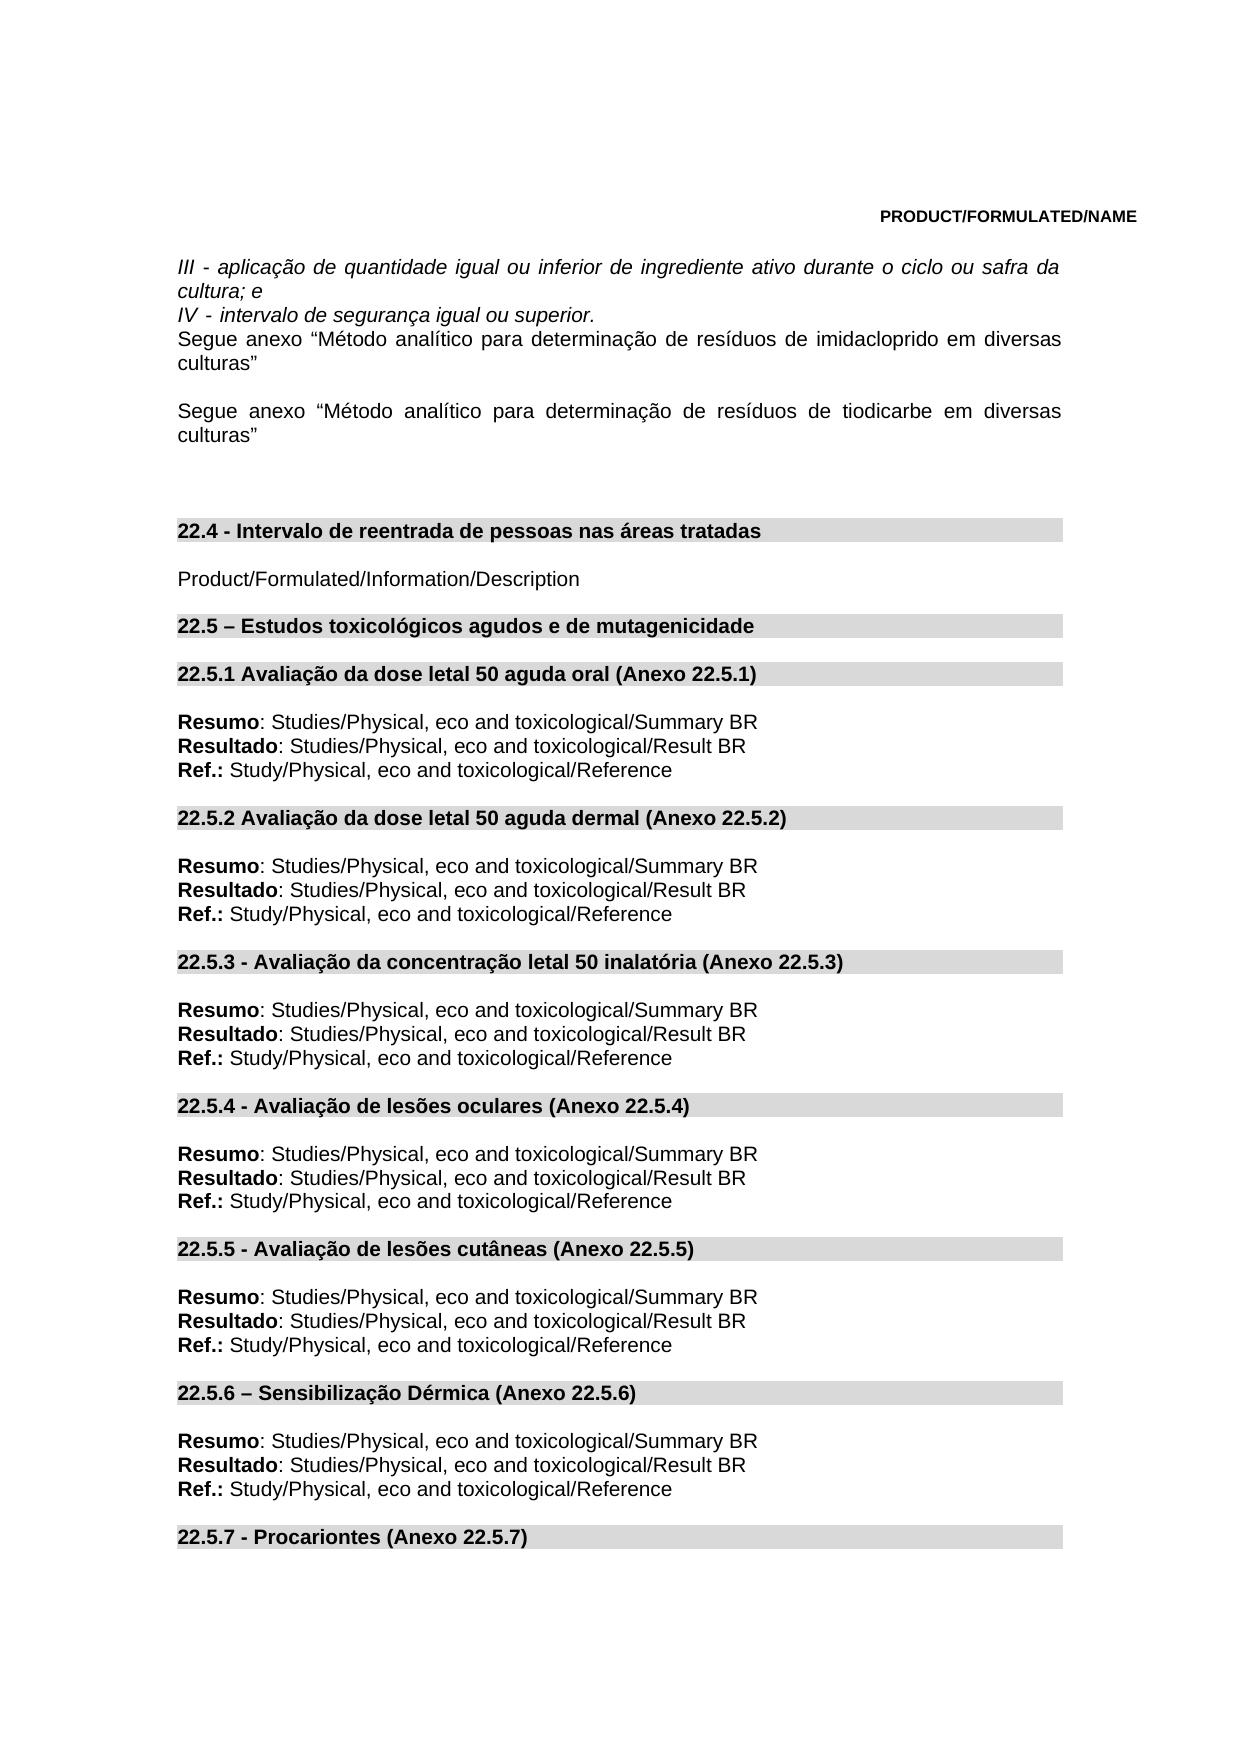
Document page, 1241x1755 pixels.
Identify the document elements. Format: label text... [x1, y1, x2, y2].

text IV - intervalo de segurança igual ou superior. [177, 303, 1063, 327]
text 22.5.2 Avaliação da dose letal 50 aguda dermal (Anexo 22.5.2) [177, 806, 1063, 830]
text Resultado: Studies/Physical, eco and toxicological/Result BR [177, 734, 1063, 758]
text Resumo: Studies/Physical, eco and toxicological/Summary BR [177, 1141, 1063, 1165]
text Ref.: Study/Physical, eco and toxicological/Reference [177, 758, 1063, 782]
text Resumo: Studies/Physical, eco and toxicological/Summary BR [177, 710, 1063, 734]
text Resumo: Studies/Physical, eco and toxicological/Summary BR [177, 854, 1063, 878]
text Resumo: Studies/Physical, eco and toxicological/Summary BR [177, 998, 1063, 1022]
text Segue anexo “Método analítico para determinação de resíduos de tiodicarbe em diversas culturas” [177, 399, 1063, 447]
text Ref.: Study/Physical, eco and toxicological/Reference [177, 1189, 1063, 1213]
text Resumo: Studies/Physical, eco and toxicological/Summary BR [177, 1429, 1063, 1453]
text 22.5 – Estudos toxicológicos agudos e de mutagenicidade [177, 614, 1063, 638]
text 22.5.5 - Avaliação de lesões cutâneas (Anexo 22.5.5) [177, 1237, 1063, 1261]
text 22.5.6 – Sensibilização Dérmica (Anexo 22.5.6) [177, 1381, 1063, 1405]
text 22.5.3 - Avaliação da concentração letal 50 inalatória (Anexo 22.5.3) [177, 950, 1063, 974]
text 22.5.1 Avaliação da dose letal 50 aguda oral (Anexo 22.5.1) [177, 662, 1063, 686]
text III - aplicação de quantidade igual ou inferior de ingrediente ativo durante o ciclo ou safra da cultura; e [177, 255, 1063, 303]
text Ref.: Study/Physical, eco and toxicological/Reference [177, 1333, 1063, 1357]
text Resumo: Studies/Physical, eco and toxicological/Summary BR [177, 1285, 1063, 1309]
text Product/Formulated/Information/Description [177, 566, 1063, 590]
text Segue anexo “Método analítico para determinação de resíduos de imidacloprido em diversas culturas” [177, 327, 1063, 375]
text 22.5.4 - Avaliação de lesões oculares (Anexo 22.5.4) [177, 1093, 1063, 1117]
text 22.4 - Intervalo de reentrada de pessoas nas áreas tratadas [177, 518, 1063, 542]
text Ref.: Study/Physical, eco and toxicological/Reference [177, 1477, 1063, 1501]
text Resultado: Studies/Physical, eco and toxicological/Result BR [177, 878, 1063, 902]
text 22.5.7 - Procariontes (Anexo 22.5.7) [177, 1525, 1063, 1549]
text Ref.: Study/Physical, eco and toxicological/Reference [177, 902, 1063, 926]
text Resultado: Studies/Physical, eco and toxicological/Result BR [177, 1453, 1063, 1477]
text Resultado: Studies/Physical, eco and toxicological/Result BR [177, 1165, 1063, 1189]
text Resultado: Studies/Physical, eco and toxicological/Result BR [177, 1309, 1063, 1333]
text Resultado: Studies/Physical, eco and toxicological/Result BR [177, 1022, 1063, 1046]
text Ref.: Study/Physical, eco and toxicological/Reference [177, 1046, 1063, 1069]
